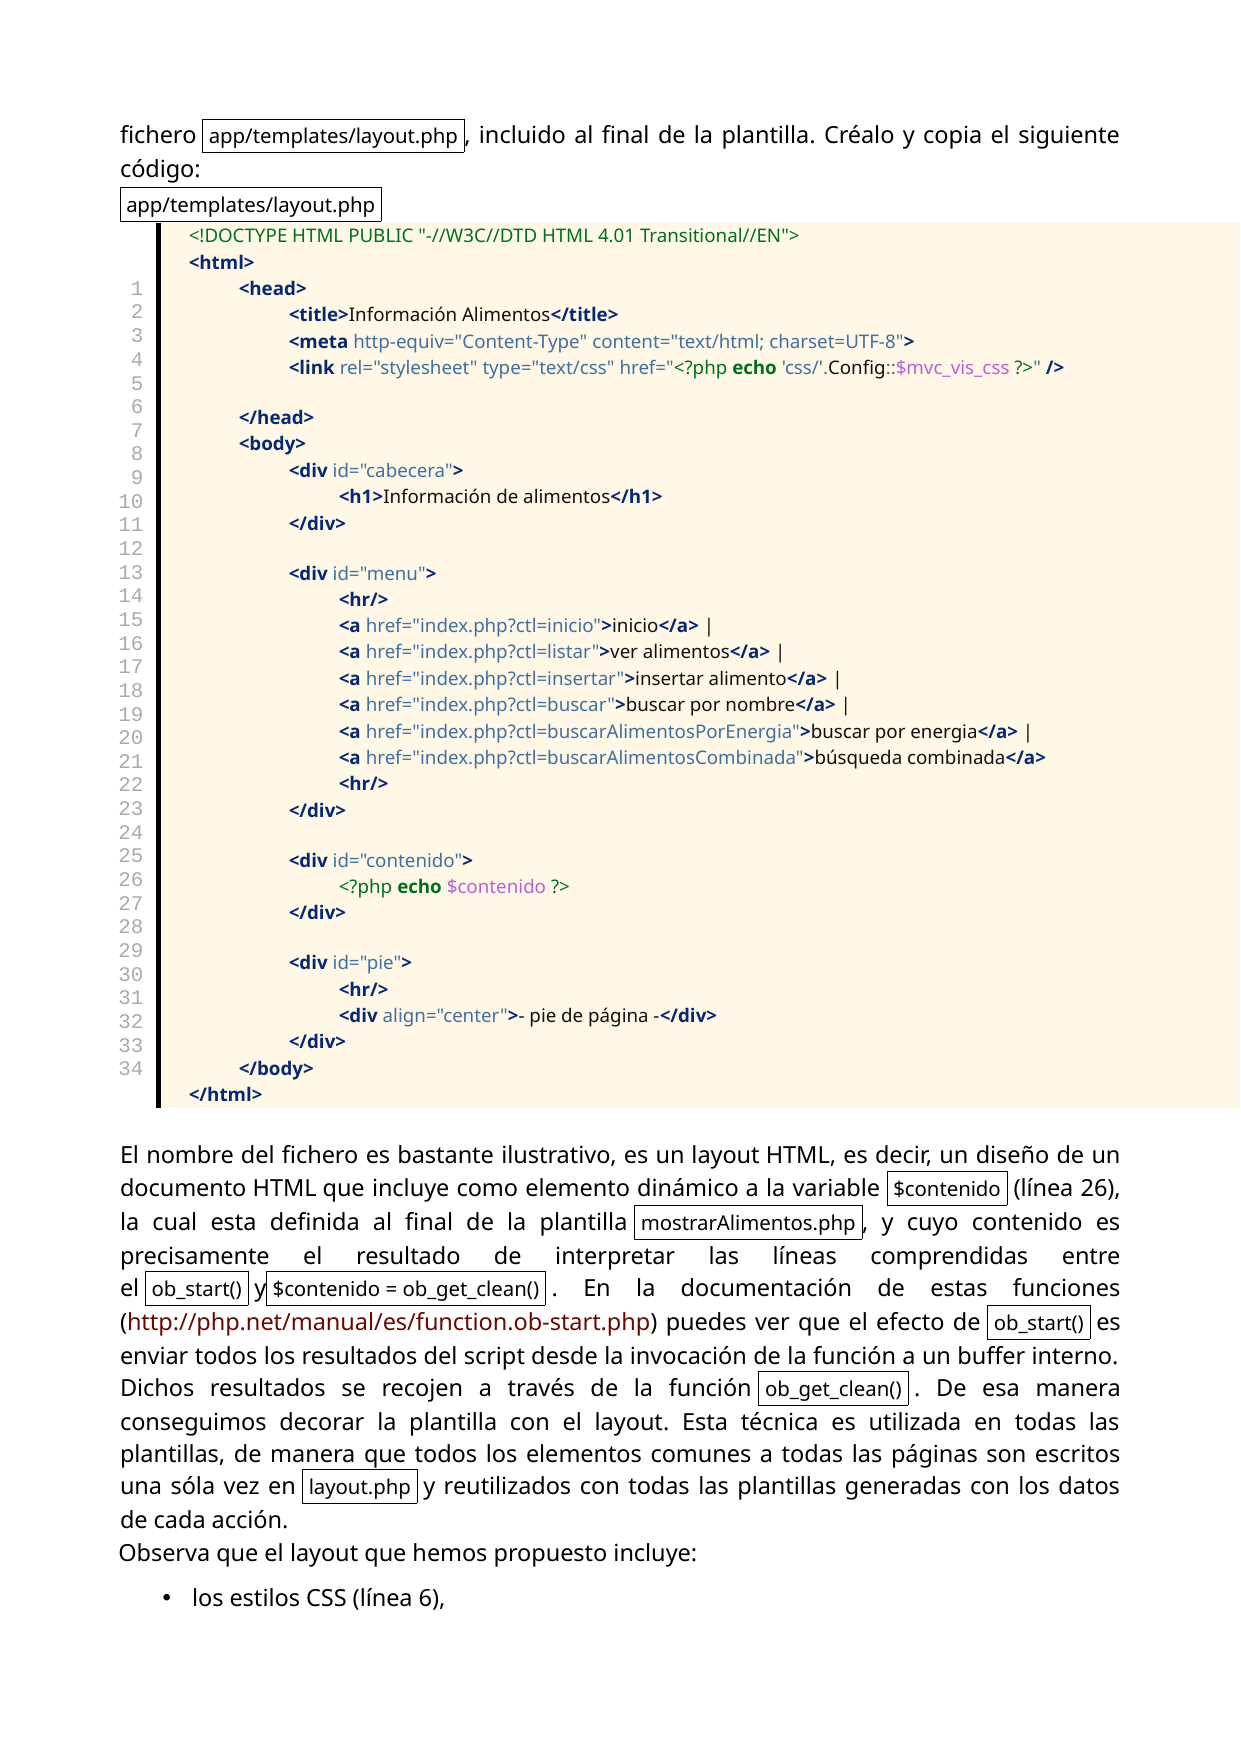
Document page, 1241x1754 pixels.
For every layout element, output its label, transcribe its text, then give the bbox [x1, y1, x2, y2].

text Observa que el layout que hemos propuesto incluye: [118, 1537, 1122, 1569]
list los estilos CSS (línea 6), [162, 1581, 1122, 1613]
text app/templates/layout.php [121, 188, 381, 221]
table_header <!DOCTYPE HTML PUBLIC "-//W3C//DTD HTML 4.01 Transitional//EN"> <html> <head> <title>Información Alimentos</title> <meta http-equiv="Content-Type" content="text/html; charset=UTF-8"> <link rel="stylesheet" type="text/css" href="<?php echo 'css/'.Config::$mvc_vis_css ?>" /> </head> <body> <div id="cabecera"> <h1>Información de alimentos</h1> </div> <div id="menu"> <hr/> <a href="index.php?ctl=inicio">inicio</a> | <a href="index.php?ctl=listar">ver alimentos</a> | <a href="index.php?ctl=insertar">insertar alimento</a> | <a href="index.php?ctl=buscar">buscar por nombre</a> | <a href="index.php?ctl=buscarAlimentosPorEnergia">buscar por energia</a> | <a href="index.php?ctl=buscarAlimentosCombinada">búsqueda combinada</a> <hr/> </div> <div id="contenido"> <?php echo $contenido ?> </div> <div id="pie"> <hr/> <div align="center">- pie de página -</div> </div> </body> </html> [156, 1108, 1240, 1137]
table_header 1 2 3 4 5 6 7 8 9 10 11 12 13 14 15 16 17 18 19 20 21 22 23 24 25 26 27 28 29 30 31 32 33 34 [118, 223, 156, 1137]
text [382, 187, 1121, 221]
text fichero app/templates/layout.php, incluido al final de la plantilla. Créalo y copia el siguiente código: [120, 118, 1121, 184]
text El nombre del fichero es bastante ilustrativo, es un layout HTML, es decir, un diseño de un documento HTML que incluye como elemento dinámico a la variable $contenido (línea 26), la cual esta definida al final de la plantilla mostrarAlimentos.php, y cuyo contenido es precisamente el resultado de interpretar las líneas comprendidas entre el ob_start() y$contenido = ob_get_clean() . En la documentación de estas funciones (http://php.net/manual/es/function.ob-start.php) puedes ver que el efecto de ob_start() es enviar todos los resultados del script desde la invocación de la función a un buffer interno. Dichos resultados se recojen a través de la función ob_get_clean() . De esa manera conseguimos decorar la plantilla con el layout. Esta técnica es utilizada en todas las plantillas, de manera que todos los elementos comunes a todas las páginas son escritos una sóla vez en layout.php y reutilizados con todas las plantillas generadas con los datos de cada acción. [120, 1139, 1121, 1535]
